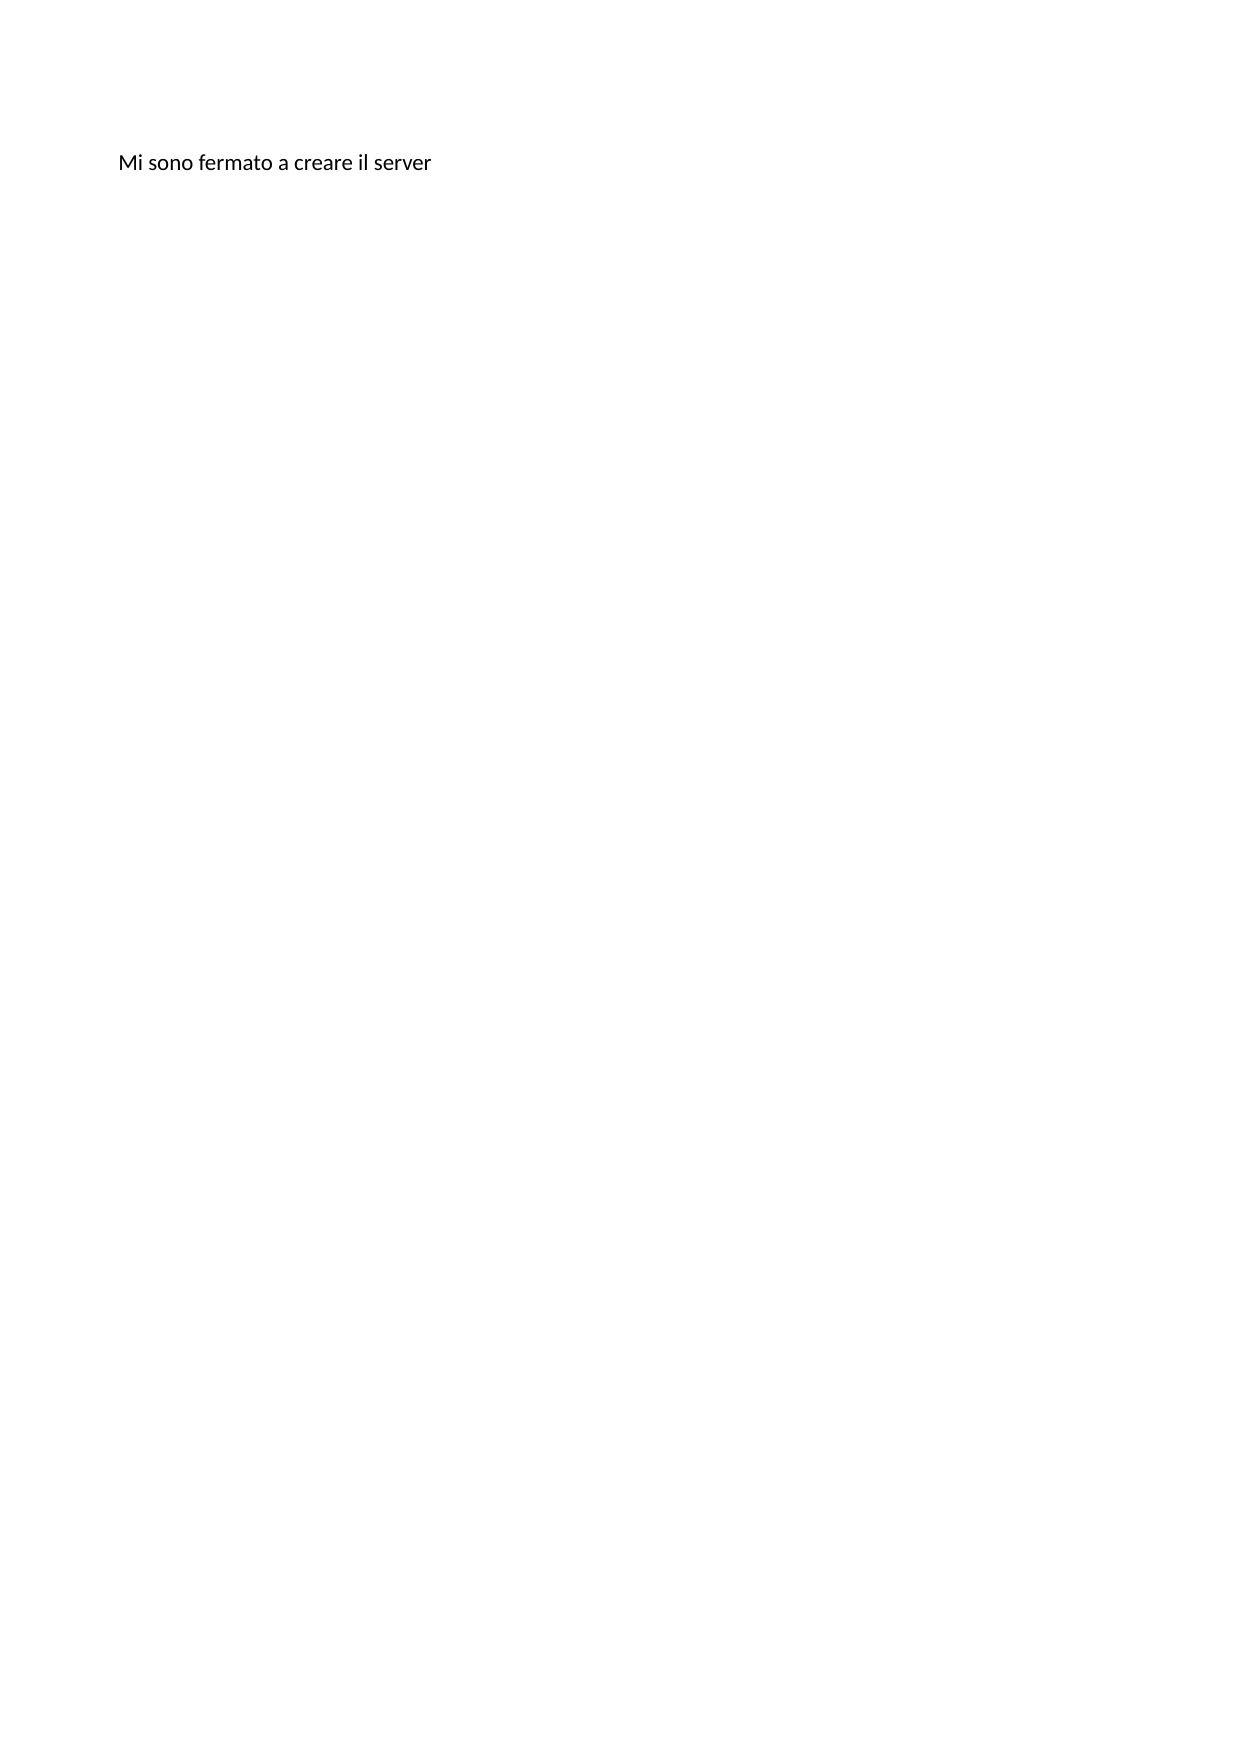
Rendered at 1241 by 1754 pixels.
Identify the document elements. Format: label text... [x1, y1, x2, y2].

text Mi sono fermato a creare il server [118, 148, 1122, 176]
